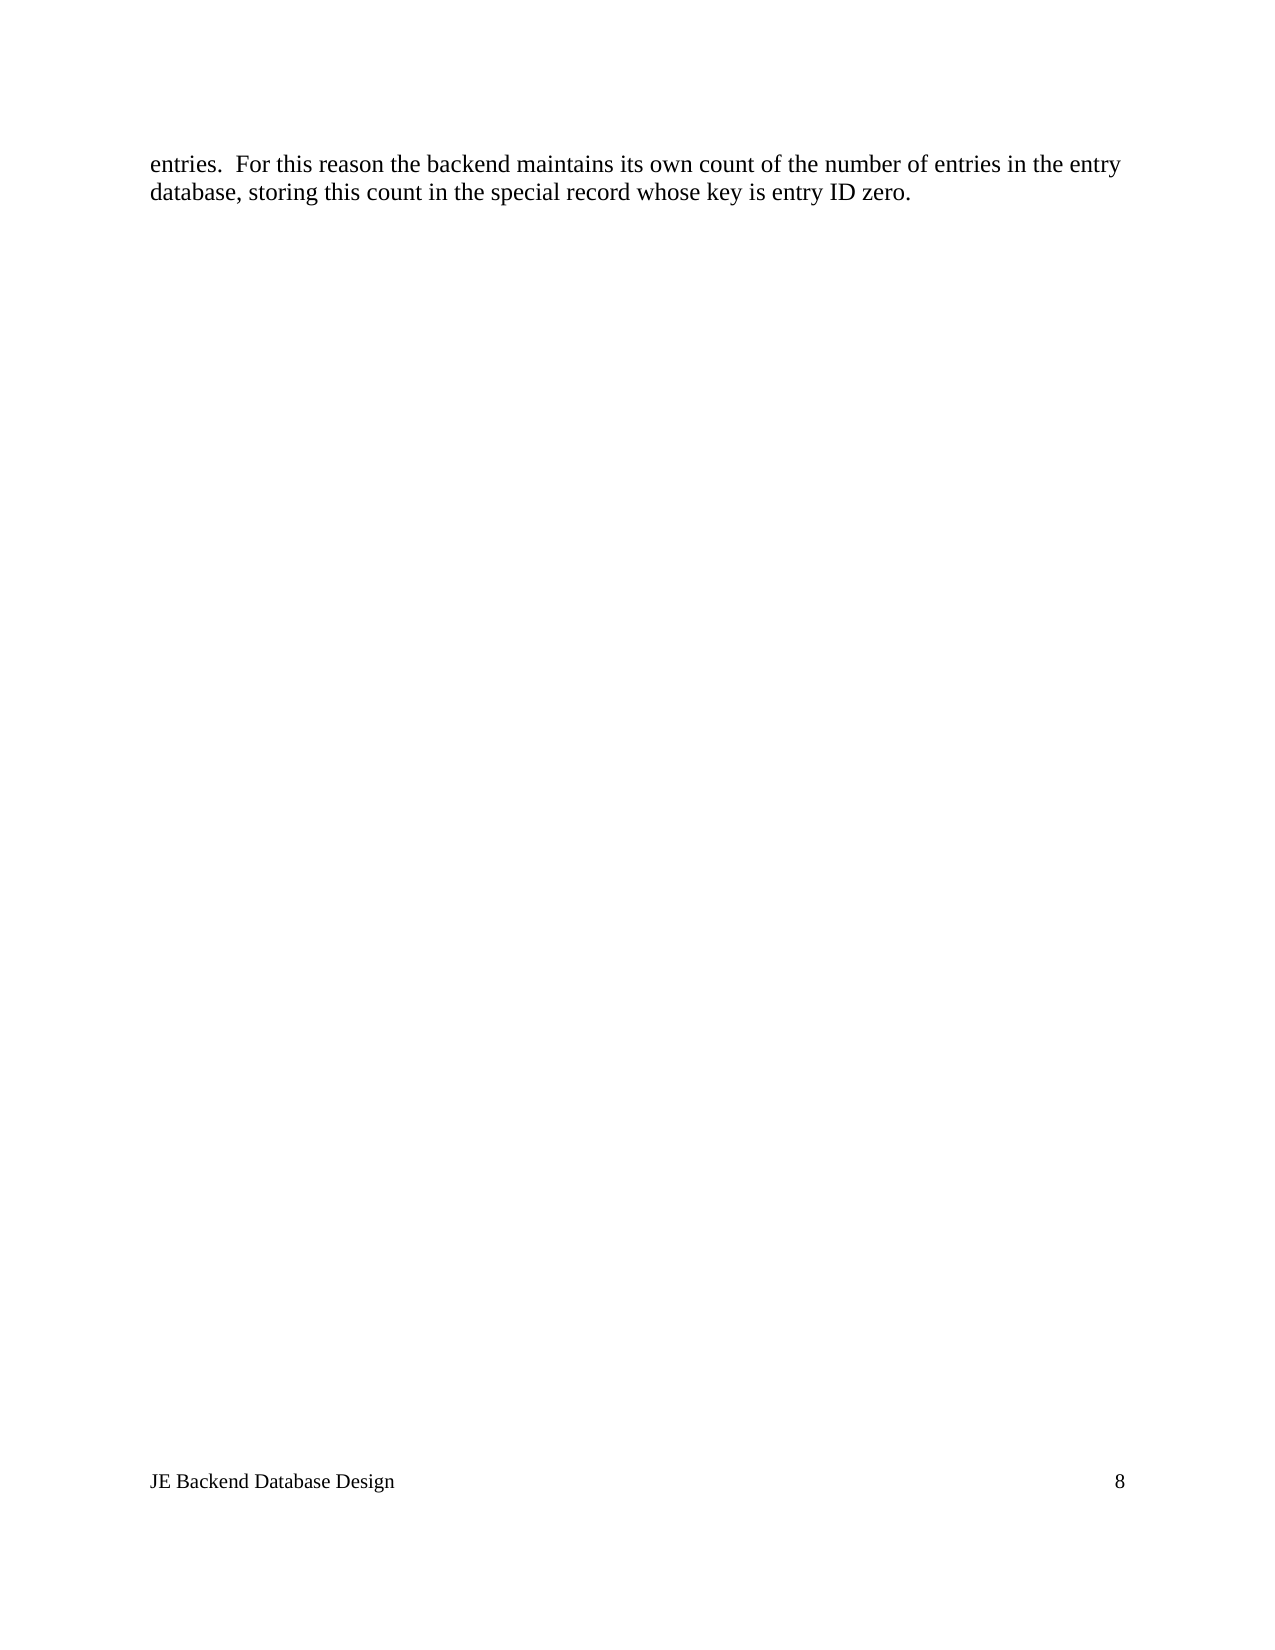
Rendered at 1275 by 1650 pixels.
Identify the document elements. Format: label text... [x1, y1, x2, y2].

text entries. For this reason the backend maintains its own count of the number of entries in the entry database, storing this count in the special record whose key is entry ID zero. [150, 150, 1125, 205]
